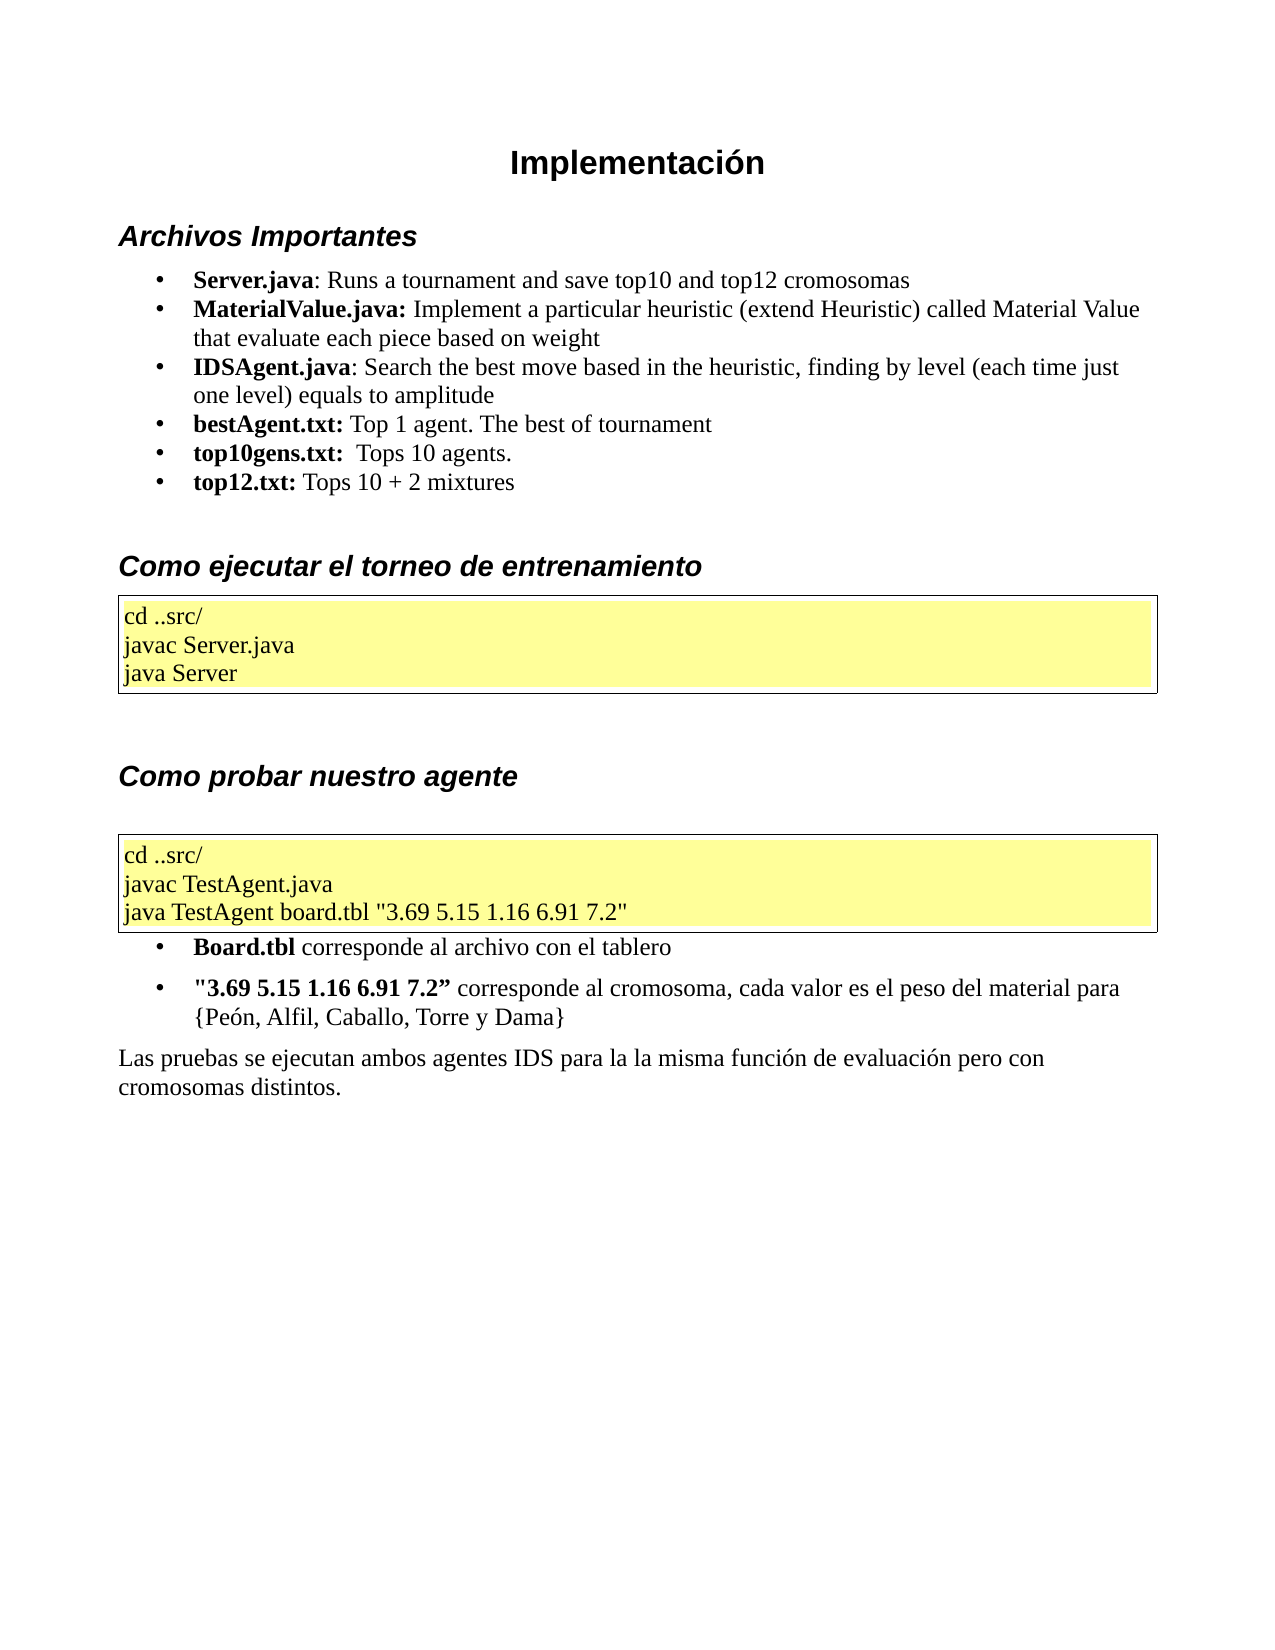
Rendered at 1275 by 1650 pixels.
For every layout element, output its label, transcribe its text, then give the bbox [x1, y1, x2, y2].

table_header cd ..src/ javac TestAgent.java java TestAgent board.tbl "3.69 5.15 1.16 6.91 7.2" [119, 835, 1157, 932]
subtitle Archivos Importantes [118, 219, 1157, 253]
list bestAgent.txt: Top 1 agent. The best of tournament [156, 409, 1157, 438]
list top12.txt: Tops 10 + 2 mixtures [156, 467, 1157, 495]
table_header cd ..src/ javac Server.java java Server [119, 596, 1157, 693]
list "3.69 5.15 1.16 6.91 7.2” corresponde al cromosoma, cada valor es el peso del material para {Peón, Alfil, Caballo, Torre y Dama} [156, 973, 1157, 1031]
list MaterialValue.java: Implement a particular heuristic (extend Heuristic) called Material Value that evaluate each piece based on weight [156, 294, 1157, 352]
text Las pruebas se ejecutan ambos agentes IDS para la la misma función de evaluación pero con cromosomas distintos. [118, 1043, 1157, 1101]
subtitle Implementación [118, 143, 1157, 182]
list IDSAgent.java: Search the best move based in the heuristic, finding by level (each time just one level) equals to amplitude [156, 352, 1157, 409]
subtitle Como probar nuestro agente [118, 759, 1157, 793]
subtitle Como ejecutar el torneo de entrenamiento [118, 549, 1157, 583]
list Server.java: Runs a tournament and save top10 and top12 cromosomas [156, 265, 1157, 294]
list Board.tbl corresponde al archivo con el tablero [156, 933, 1157, 961]
list top10gens.txt: Tops 10 agents. [156, 438, 1157, 467]
